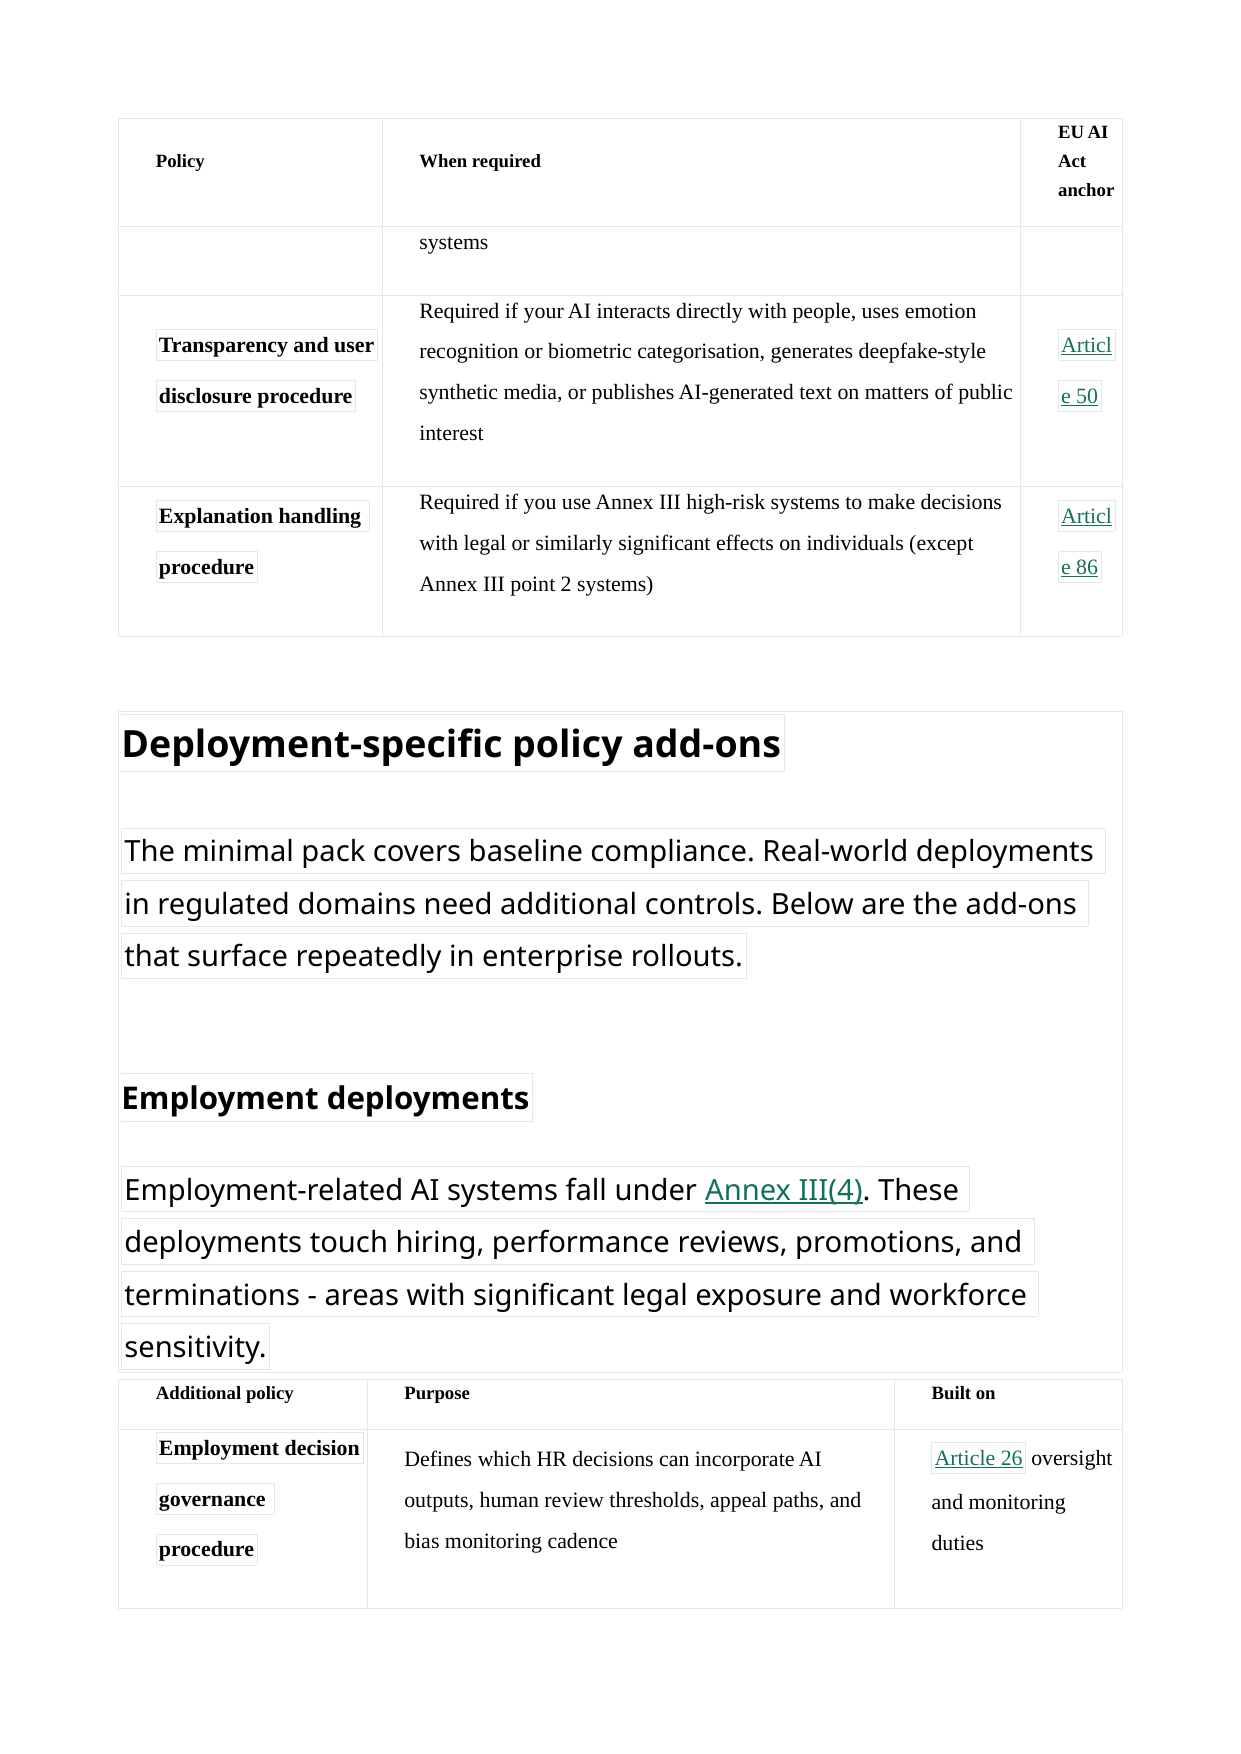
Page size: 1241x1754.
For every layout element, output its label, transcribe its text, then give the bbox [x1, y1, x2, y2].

table_cell Article 26 oversight and monitoring duties [895, 1430, 1122, 1607]
table_header When required [383, 119, 1020, 226]
table_cell Required if you use Annex III high-risk systems to make decisions with legal or similarly significant effects on individuals (except Annex III point 2 systems) [383, 487, 1020, 636]
table_cell [119, 227, 382, 294]
table_cell [1021, 227, 1122, 294]
table_cell Required if your AI interacts directly with people, uses emotion recognition or biometric categorisation, generates deepfake-style synthetic media, or publishes AI-generated text on matters of public interest [383, 296, 1020, 486]
table_cell Explanation handling procedure [119, 487, 382, 636]
table_header Built on [895, 1380, 1122, 1429]
table_header EU AI Act anchor [1021, 119, 1122, 226]
table_header Purpose [368, 1380, 894, 1429]
table_cell Defines which HR decisions can incorporate AI outputs, human review thresholds, appeal paths, and bias monitoring cadence [368, 1430, 894, 1607]
subtitle Employment deployments [119, 1070, 1122, 1121]
text The minimal pack covers baseline compliance. Real-world deployments in regulated domains need additional controls. Below are the add-ons that surface repeatedly in enterprise rollouts. [119, 825, 1122, 978]
table_header Policy [119, 119, 382, 226]
text Employment-related AI systems fall under Annex III(4). These deployments touch hiring, performance reviews, promotions, and terminations - areas with significant legal exposure and workforce sensitivity. [119, 1163, 1122, 1372]
table_cell Transparency and user disclosure procedure [119, 296, 382, 486]
table_header Additional policy [119, 1380, 367, 1429]
table_cell Employment decision governance procedure [119, 1430, 367, 1607]
table_cell systems [383, 227, 1020, 294]
subtitle Deployment-specific policy add-ons [119, 712, 1122, 771]
table_cell Article 50 [1021, 296, 1122, 486]
table_cell Article 86 [1021, 487, 1122, 636]
